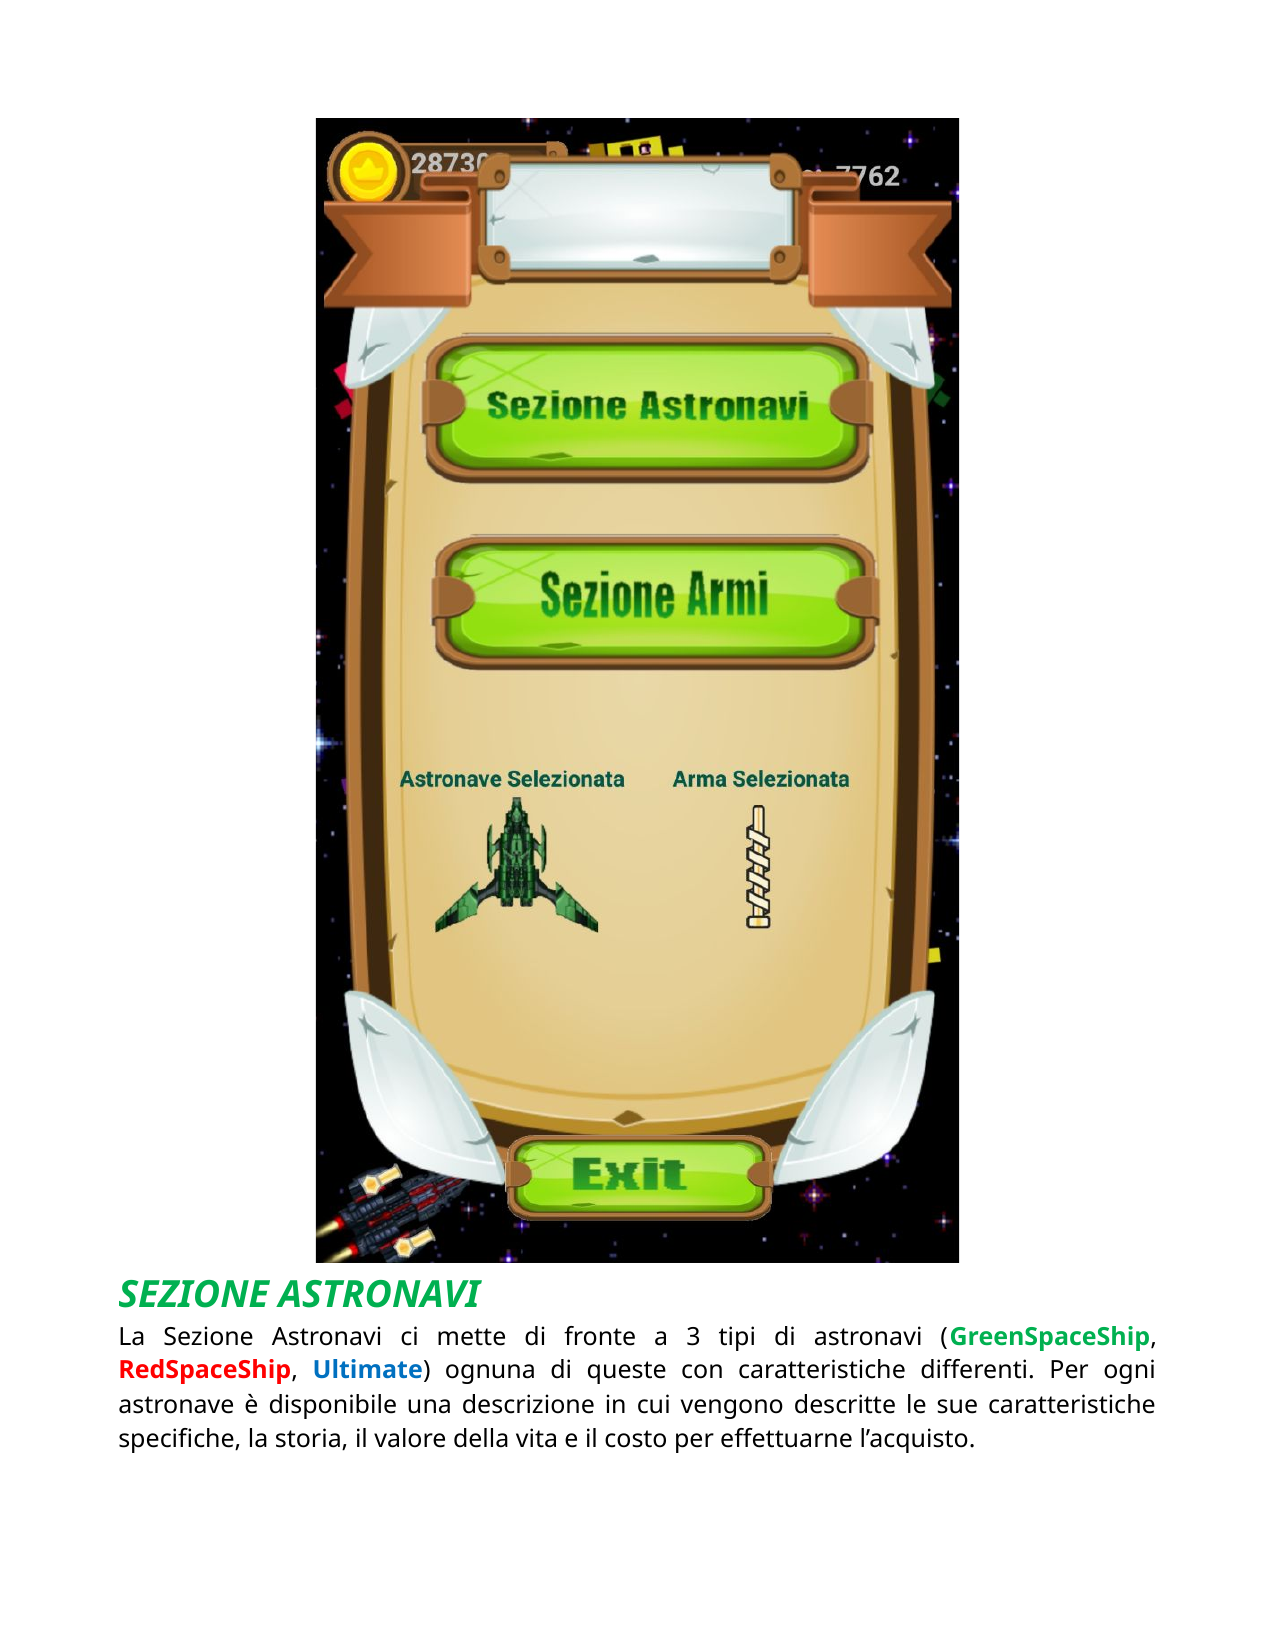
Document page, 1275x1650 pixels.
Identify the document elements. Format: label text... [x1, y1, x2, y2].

subtitle SEZIONE ASTRONAVI [118, 1267, 1157, 1318]
text La Sezione Astronavi ci mette di fronte a 3 tipi di astronavi (GreenSpaceShip, RedSpaceShip, Ultimate) ognuna di queste con caratteristiche differenti. Per ogni astronave è disponibile una descrizione in cui vengono descritte le sue caratteristiche specifiche, la storia, il valore della vita e il costo per effettuarne l’acquisto. [118, 1318, 1157, 1454]
